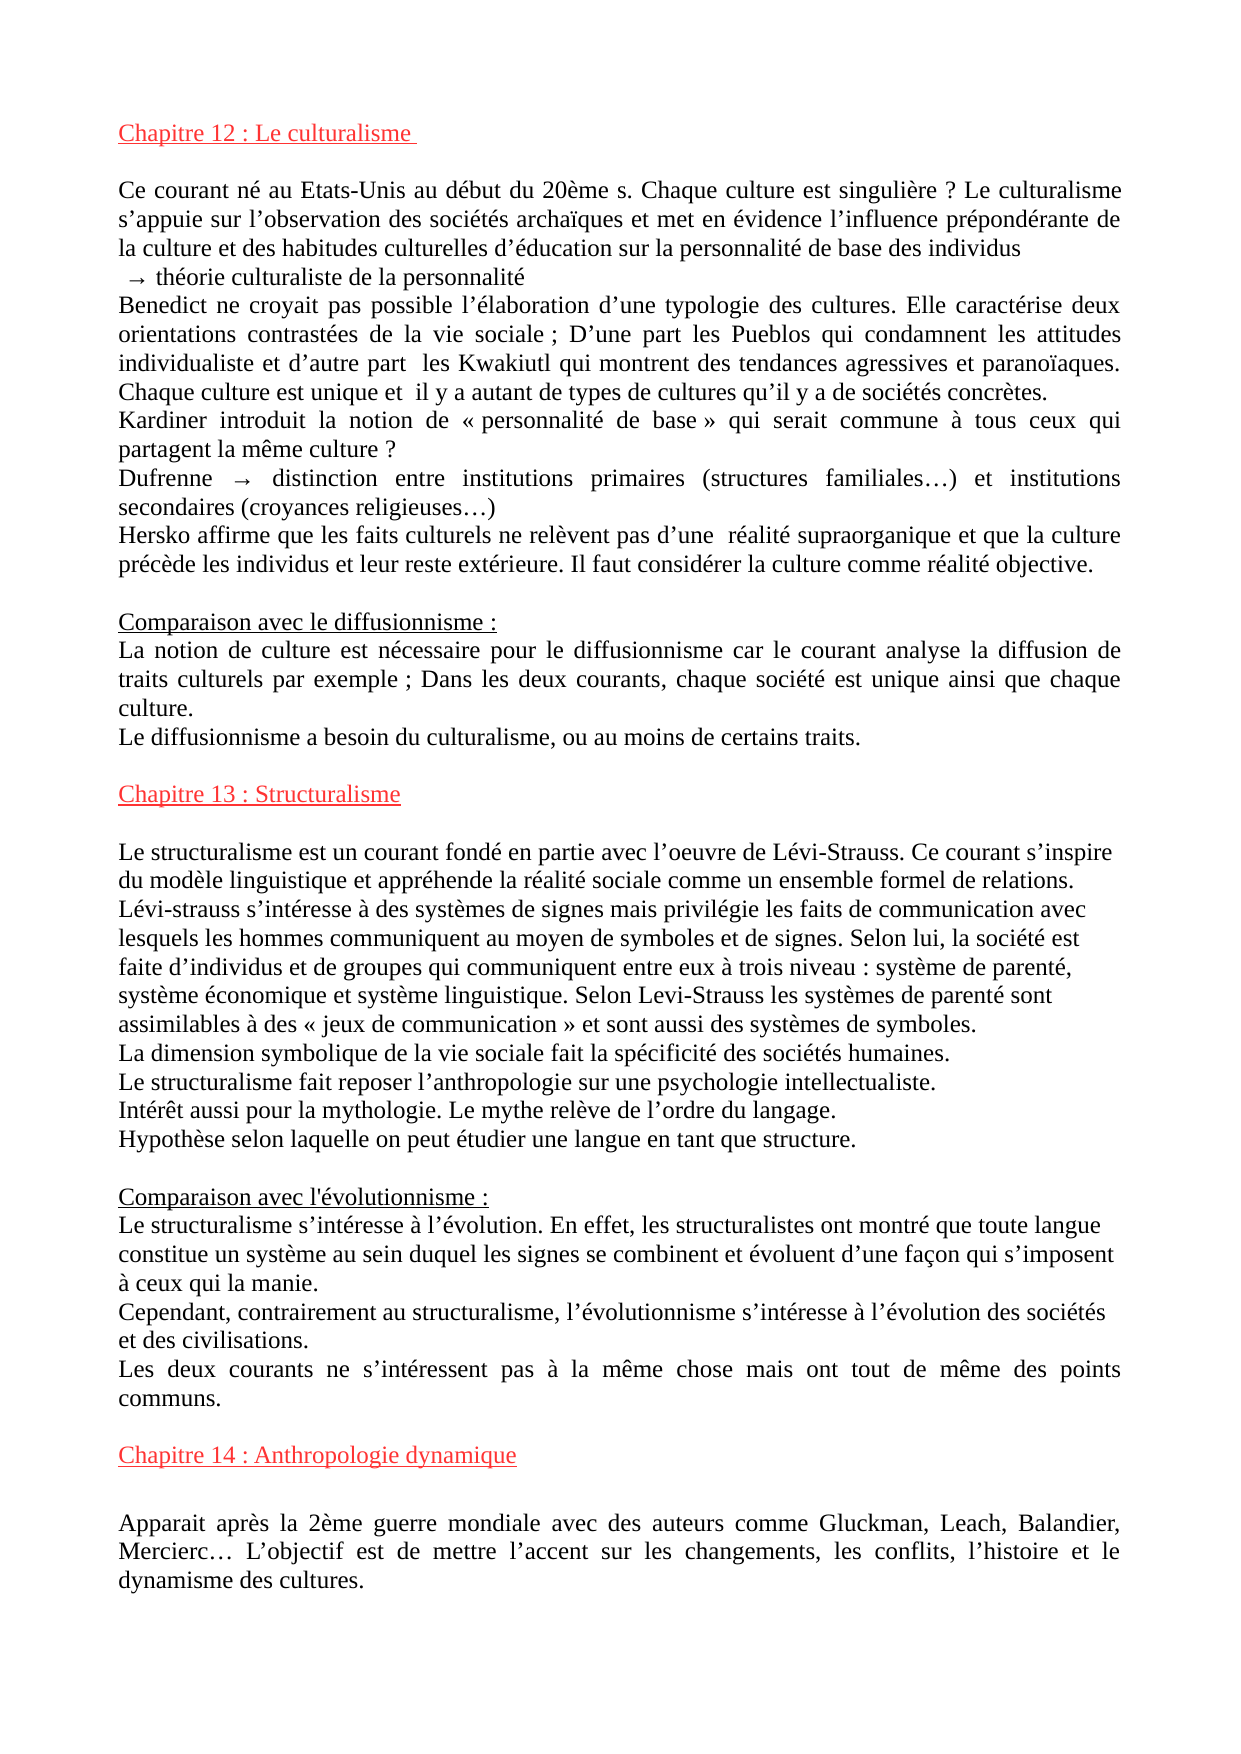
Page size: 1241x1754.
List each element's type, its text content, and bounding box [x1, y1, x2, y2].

text Chapitre 12 : Le culturalisme [118, 118, 1122, 147]
text Le structuralisme fait reposer l’anthropologie sur une psychologie intellectualiste. [118, 1067, 1122, 1096]
text Ce courant né au Etats-Unis au début du 20ème s. Chaque culture est singulière ? Le culturalisme s’appuie sur l’observation des sociétés archaïques et met en évidence l’influence prépondérante de la culture et des habitudes culturelles d’éducation sur la personnalité de base des individus [118, 176, 1122, 262]
text Cependant, contrairement au structuralisme, l’évolutionnisme s’intéresse à l’évolution des sociétés et des civilisations. [118, 1297, 1122, 1354]
text Comparaison avec le diffusionnisme : [118, 607, 1122, 636]
text Le diffusionnisme a besoin du culturalisme, ou au moins de certains traits. [118, 722, 1122, 751]
text La notion de culture est nécessaire pour le diffusionnisme car le courant analyse la diffusion de traits culturels par exemple ; Dans les deux courants, chaque société est unique ainsi que chaque culture. [118, 636, 1122, 722]
text Hypothèse selon laquelle on peut étudier une langue en tant que structure. [118, 1124, 1122, 1153]
text → théorie culturaliste de la personnalité [118, 262, 1122, 291]
text Benedict ne croyait pas possible l’élaboration d’une typologie des cultures. Elle caractérise deux orientations contrastées de la vie sociale ; D’une part les Pueblos qui condamnent les attitudes individualiste et d’autre part les Kwakiutl qui montrent des tendances agressives et paranoïaques. Chaque culture est unique et il y a autant de types de cultures qu’il y a de sociétés concrètes. [118, 291, 1122, 406]
text Intérêt aussi pour la mythologie. Le mythe relève de l’ordre du langage. [118, 1096, 1122, 1124]
text Kardiner introduit la notion de « personnalité de base » qui serait commune à tous ceux qui partagent la même culture ? [118, 406, 1122, 463]
text Hersko affirme que les faits culturels ne relèvent pas d’une réalité supraorganique et que la culture précède les individus et leur reste extérieure. Il faut considérer la culture comme réalité objective. [118, 521, 1122, 578]
text Les deux courants ne s’intéressent pas à la même chose mais ont tout de même des points communs. [118, 1354, 1122, 1412]
text Apparait après la 2ème guerre mondiale avec des auteurs comme Gluckman, Leach, Balandier, Mercierc… L’objectif est de mettre l’accent sur les changements, les conflits, l’histoire et le dynamisme des cultures. [118, 1508, 1122, 1594]
text Dufrenne → distinction entre institutions primaires (structures familiales…) et institutions secondaires (croyances religieuses…) [118, 463, 1122, 521]
text Chapitre 13 : Structuralisme [118, 779, 1122, 808]
text La dimension symbolique de la vie sociale fait la spécificité des sociétés humaines. [118, 1038, 1122, 1067]
text Chapitre 14 : Anthropologie dynamique [118, 1441, 1122, 1469]
text Le structuralisme s’intéresse à l’évolution. En effet, les structuralistes ont montré que toute langue constitue un système au sein duquel les signes se combinent et évoluent d’une façon qui s’imposent à ceux qui la manie. [118, 1211, 1122, 1297]
text Le structuralisme est un courant fondé en partie avec l’oeuvre de Lévi-Strauss. Ce courant s’inspire du modèle linguistique et appréhende la réalité sociale comme un ensemble formel de relations. Lévi-strauss s’intéresse à des systèmes de signes mais privilégie les faits de communication avec lesquels les hommes communiquent au moyen de symboles et de signes. Selon lui, la société est faite d’individus et de groupes qui communiquent entre eux à trois niveau : système de parenté, système économique et système linguistique. Selon Levi-Strauss les systèmes de parenté sont assimilables à des « jeux de communication » et sont aussi des systèmes de symboles. [118, 837, 1122, 1038]
text Comparaison avec l'évolutionnisme : [118, 1182, 1122, 1211]
